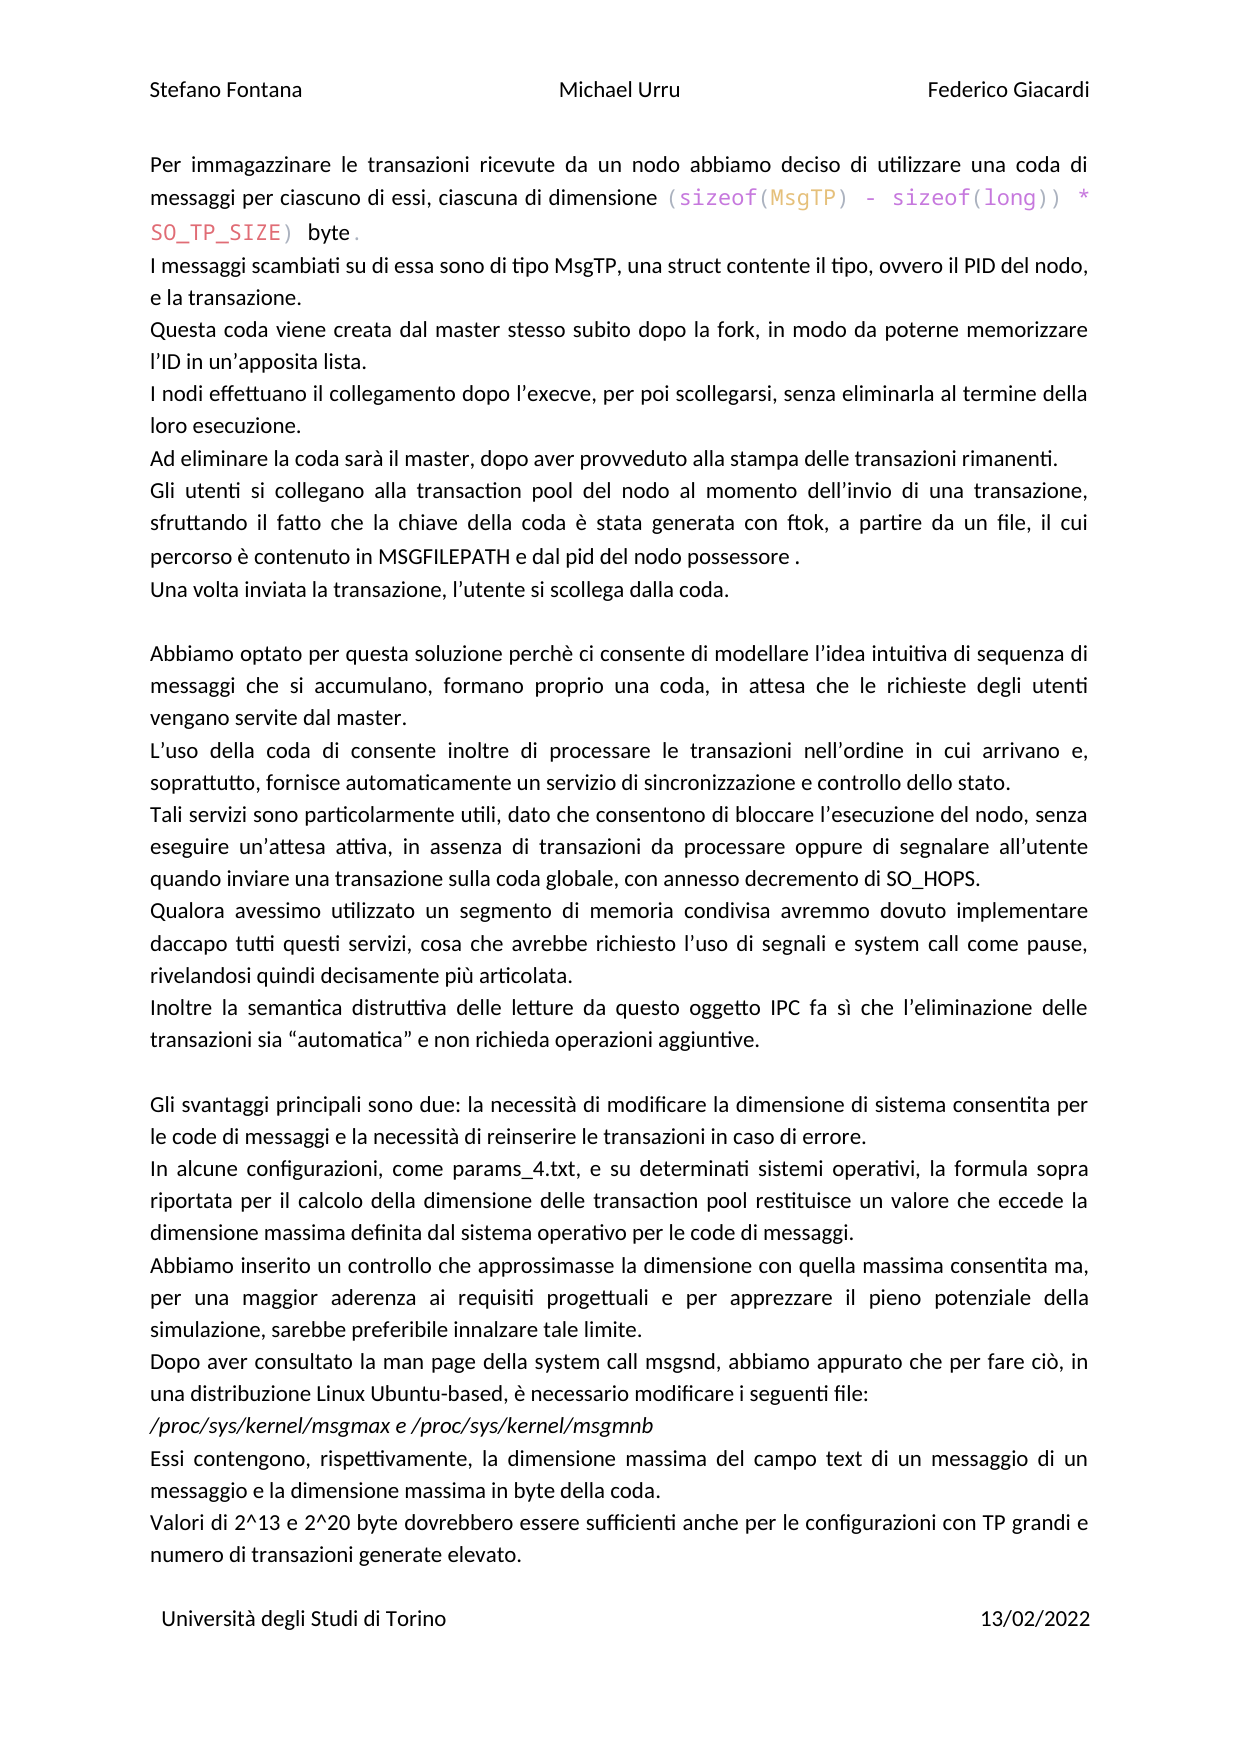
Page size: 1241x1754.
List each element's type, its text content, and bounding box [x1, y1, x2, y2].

text L’uso della coda di consente inoltre di processare le transazioni nell’ordine in cui arrivano e, soprattutto, fornisce automaticamente un servizio di sincronizzazione e controllo dello stato. [150, 736, 1090, 796]
text Abbiamo inserito un controllo che approssimasse la dimensione con quella massima consentita ma, per una maggior aderenza ai requisiti progettuali e per apprezzare il pieno potenziale della simulazione, sarebbe preferibile innalzare tale limite. [150, 1251, 1090, 1343]
text Ad eliminare la coda sarà il master, dopo aver provveduto alla stampa delle transazioni rimanenti. [150, 444, 1090, 472]
text Questa coda viene creata dal master stesso subito dopo la fork, in modo da poterne memorizzare l’ID in un’apposita lista. [150, 315, 1090, 375]
text Qualora avessimo utilizzato un segmento di memoria condivisa avremmo dovuto implementare daccapo tutti questi servizi, cosa che avrebbe richiesto l’uso di segnali e system call come pause, rivelandosi quindi decisamente più articolata. [150, 897, 1090, 989]
text Inoltre la semantica distruttiva delle letture da questo oggetto IPC fa sì che l’eliminazione delle transazioni sia “automatica” e non richieda operazioni aggiuntive. [150, 993, 1090, 1053]
text Una volta inviata la transazione, l’utente si scollega dalla coda. [150, 575, 1090, 603]
text I messaggi scambiati su di essa sono di tipo MsgTP, una struct contente il tipo, ovvero il PID del nodo, e la transazione. [150, 251, 1090, 311]
text Valori di 2^13 e 2^20 byte dovrebbero essere sufficienti anche per le configurazioni con TP grandi e numero di transazioni generate elevato. [150, 1508, 1090, 1568]
text Essi contengono, rispettivamente, la dimensione massima del campo text di un messaggio di un messaggio e la dimensione massima in byte della coda. [150, 1444, 1090, 1504]
text /proc/sys/kernel/msgmax e /proc/sys/kernel/msgmnb [150, 1412, 1090, 1440]
text Gli svantaggi principali sono due: la necessità di modificare la dimensione di sistema consentita per le code di messaggi e la necessità di reinserire le transazioni in caso di errore. [150, 1090, 1090, 1150]
text Gli utenti si collegano alla transaction pool del nodo al momento dell’invio di una transazione, sfruttando il fatto che la chiave della coda è stata generata con ftok, a partire da un file, il cui percorso è contenuto in MSGFILEPATH e dal pid del nodo possessore. [150, 476, 1090, 570]
text Dopo aver consultato la man page della system call msgsnd, abbiamo appurato che per fare ciò, in una distribuzione Linux Ubuntu-based, è necessario modificare i seguenti file: [150, 1347, 1090, 1407]
text In alcune configurazioni, come params_4.txt, e su determinati sistemi operativi, la formula sopra riportata per il calcolo della dimensione delle transaction pool restituisce un valore che eccede la dimensione massima definita dal sistema operativo per le code di messaggi. [150, 1154, 1090, 1247]
text Per immagazzinare le transazioni ricevute da un nodo abbiamo deciso di utilizzare una coda di messaggi per ciascuno di essi, ciascuna di dimensione (sizeof(MsgTP) - sizeof(long)) * SO_TP_SIZE) byte. [150, 150, 1090, 246]
text Abbiamo optato per questa soluzione perchè ci consente di modellare l’idea intuitiva di sequenza di messaggi che si accumulano, formano proprio una coda, in attesa che le richieste degli utenti vengano servite dal master. [150, 639, 1090, 732]
text I nodi effettuano il collegamento dopo l’execve, per poi scollegarsi, senza eliminarla al termine della loro esecuzione. [150, 379, 1090, 440]
text Tali servizi sono particolarmente utili, dato che consentono di bloccare l’esecuzione del nodo, senza eseguire un’attesa attiva, in assenza di transazioni da processare oppure di segnalare all’utente quando inviare una transazione sulla coda globale, con annesso decremento di SO_HOPS. [150, 800, 1090, 892]
